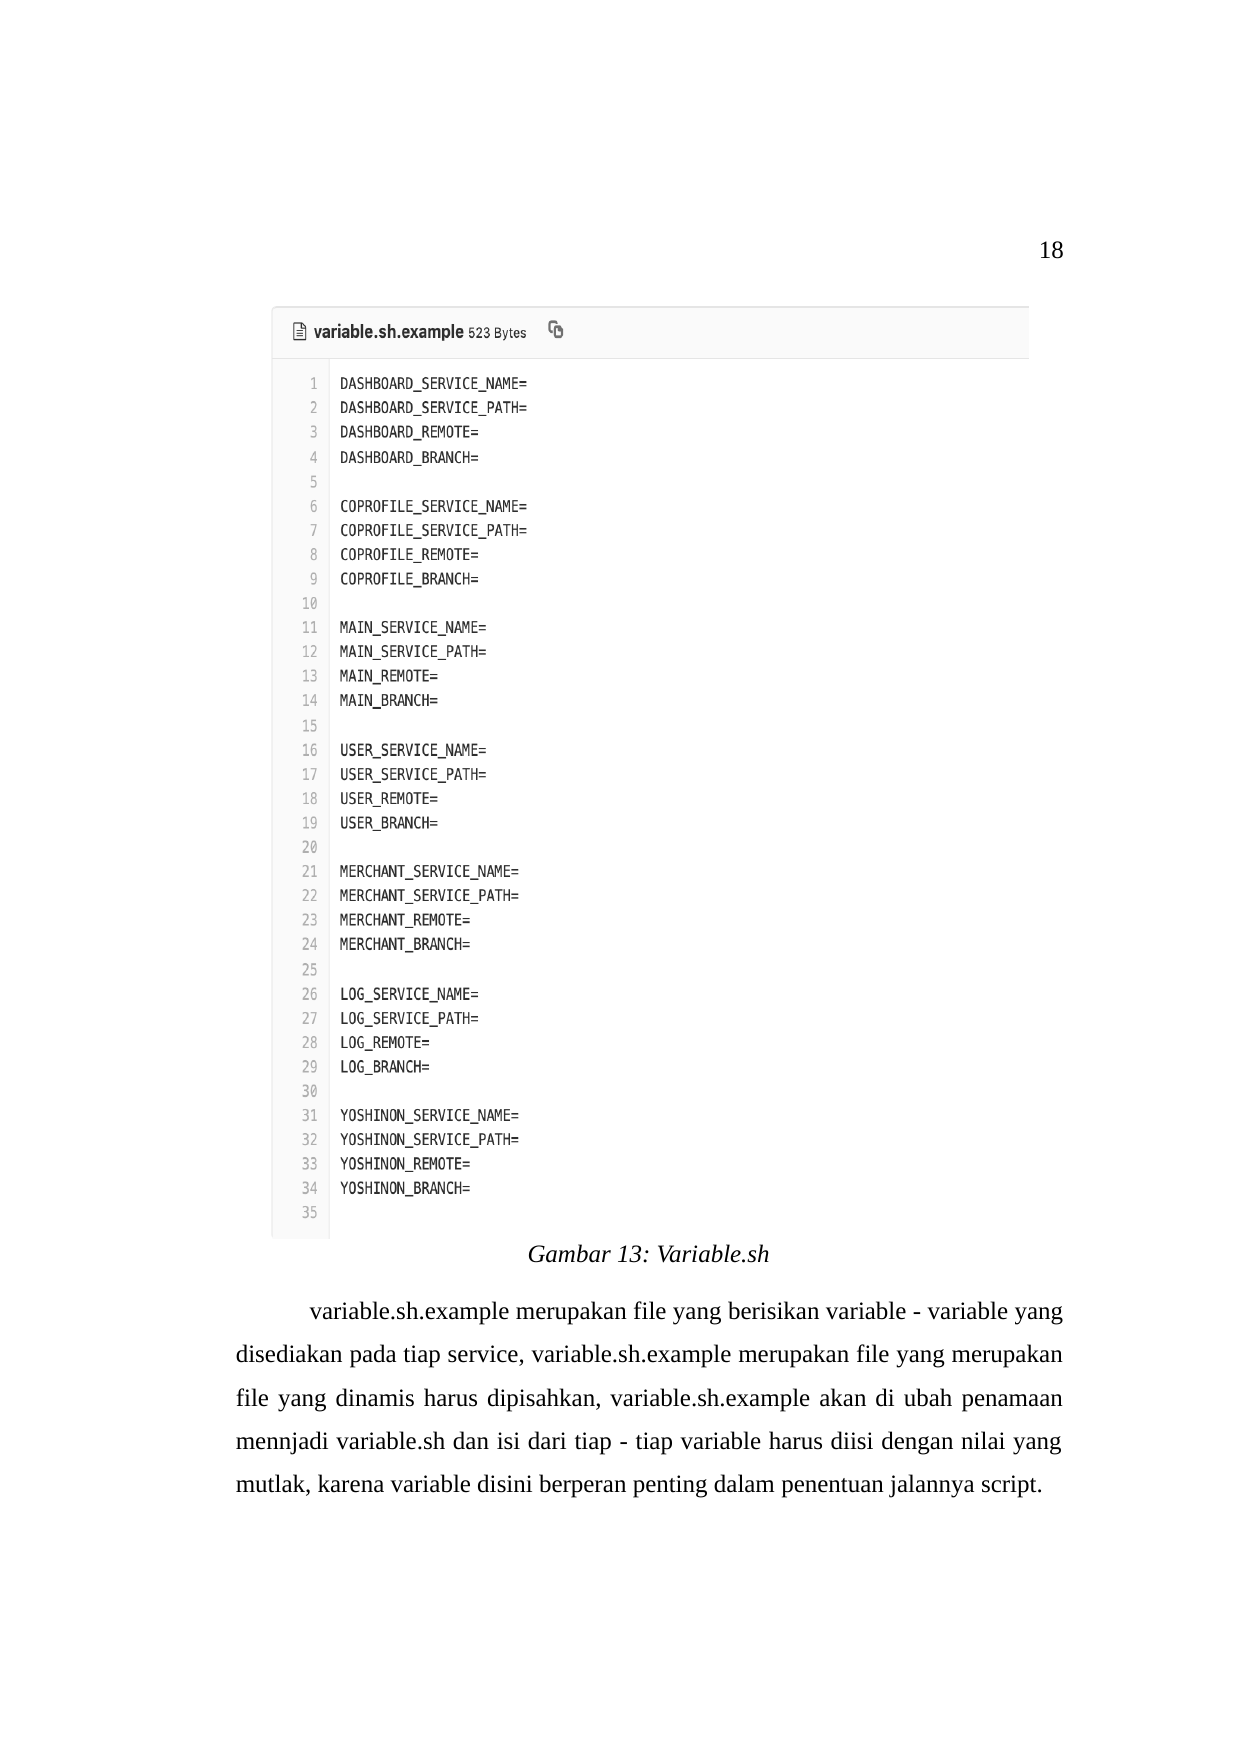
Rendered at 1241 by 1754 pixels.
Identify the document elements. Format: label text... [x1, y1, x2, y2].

picture [270, 306, 1029, 1239]
text Gambar 13: Variable.sh [270, 1239, 1029, 1267]
text variable.sh.example merupakan file yang berisikan variable - variable yang disediakan pada tiap service, variable.sh.example merupakan file yang merupakan file yang dinamis harus dipisahkan, variable.sh.example akan di ubah penamaan mennjadi variable.sh dan isi dari tiap - tiap variable harus diisi dengan nilai yang mutlak, karena variable disini berperan penting dalam penentuan jalannya script. [236, 1296, 1063, 1498]
